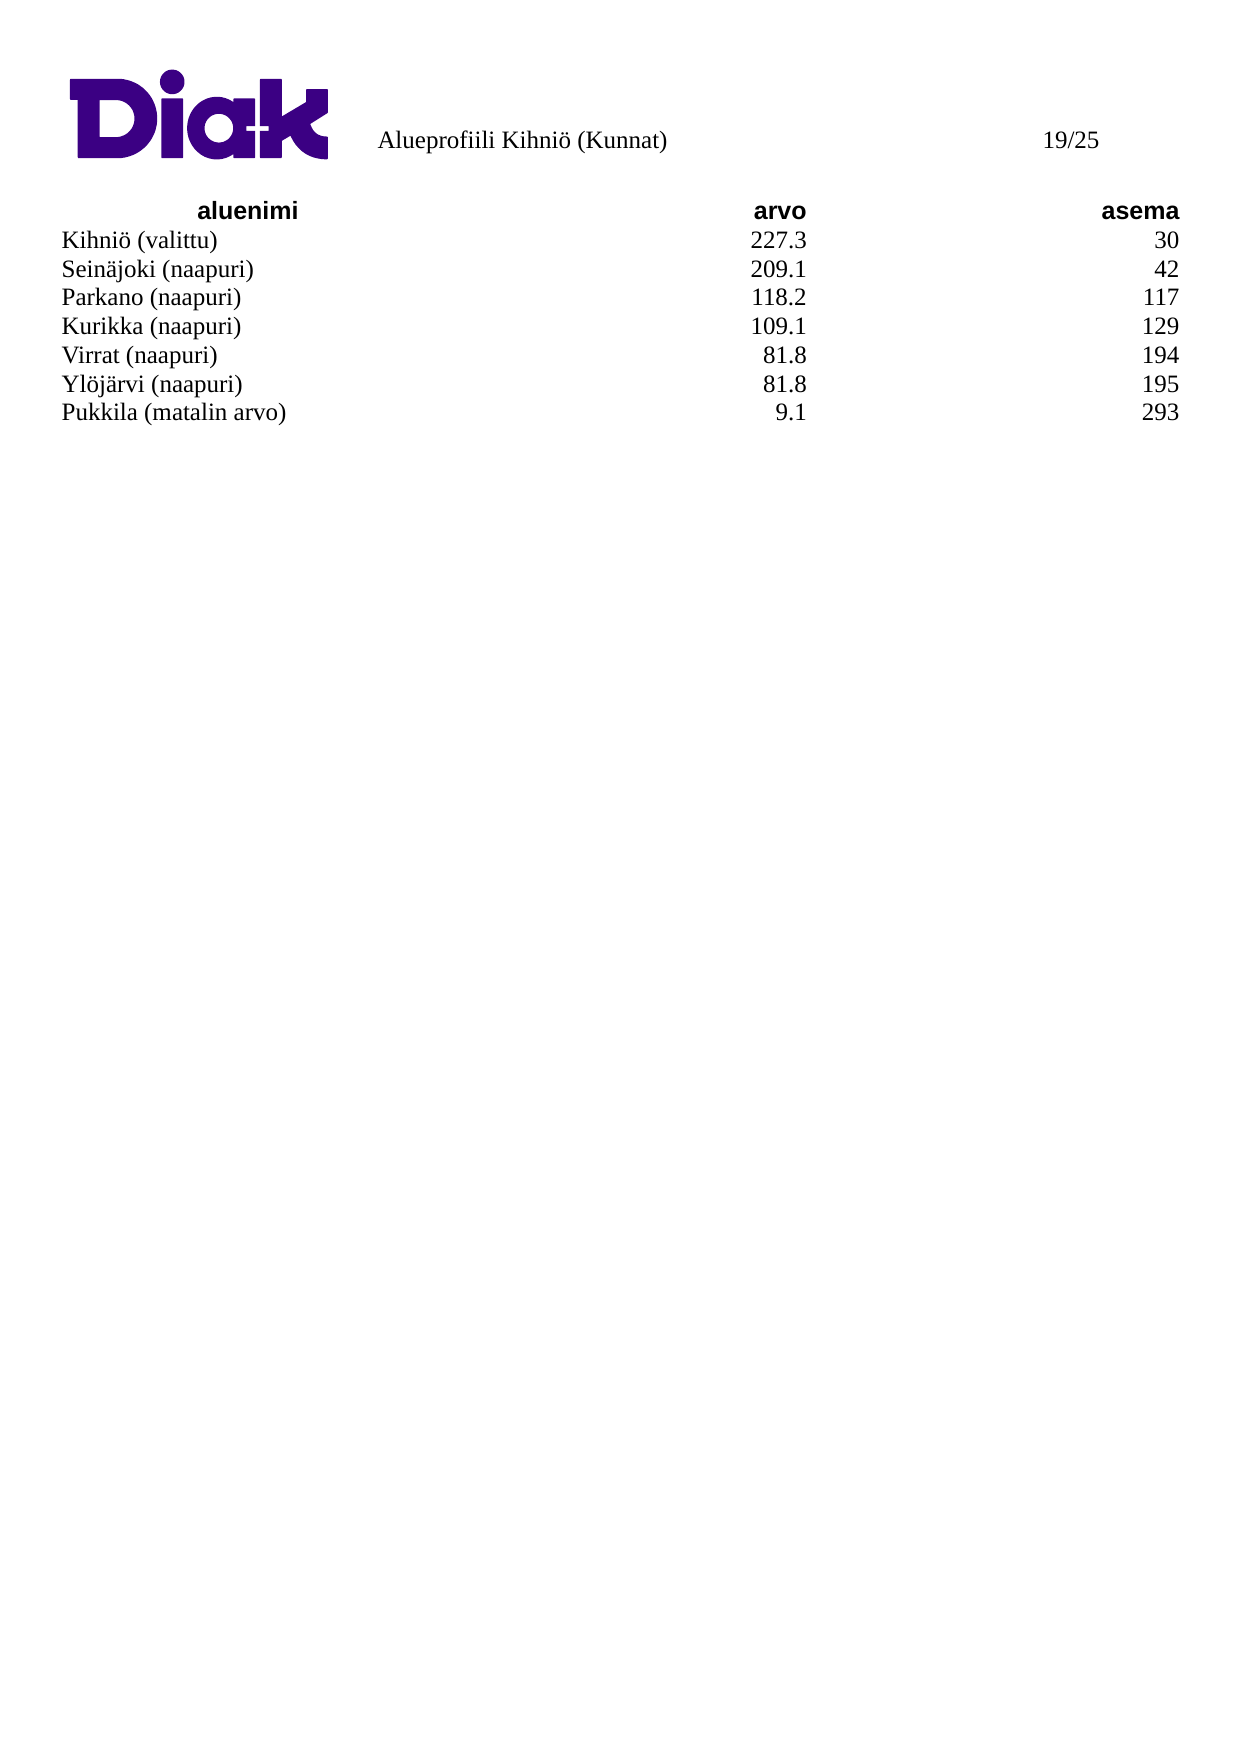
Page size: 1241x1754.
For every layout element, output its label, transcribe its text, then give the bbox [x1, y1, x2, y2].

table_cell 195 [806, 369, 1179, 397]
table_cell Kihniö (valittu) [61, 225, 434, 254]
table_header aluenimi [61, 196, 434, 225]
table_cell Virrat (naapuri) [61, 340, 434, 369]
table_cell Pukkila (matalin arvo) [61, 398, 434, 426]
table_cell 81.8 [434, 369, 806, 397]
table_cell 209.1 [434, 254, 806, 282]
table_cell 42 [806, 254, 1179, 282]
table_cell 129 [806, 311, 1179, 340]
table_cell 81.8 [434, 340, 806, 369]
table_cell 118.2 [434, 283, 806, 311]
table_header arvo [434, 196, 806, 225]
table_cell 227.3 [434, 225, 806, 254]
table_cell 30 [806, 225, 1179, 254]
table_cell Ylöjärvi (naapuri) [61, 369, 434, 397]
table_cell 117 [806, 283, 1179, 311]
table_cell Kurikka (naapuri) [61, 311, 434, 340]
table_header asema [806, 196, 1179, 225]
table_cell Seinäjoki (naapuri) [61, 254, 434, 282]
table_cell 293 [806, 398, 1179, 426]
table_cell 109.1 [434, 311, 806, 340]
table_cell 194 [806, 340, 1179, 369]
table_cell Parkano (naapuri) [61, 283, 434, 311]
table_cell 9.1 [434, 398, 806, 426]
